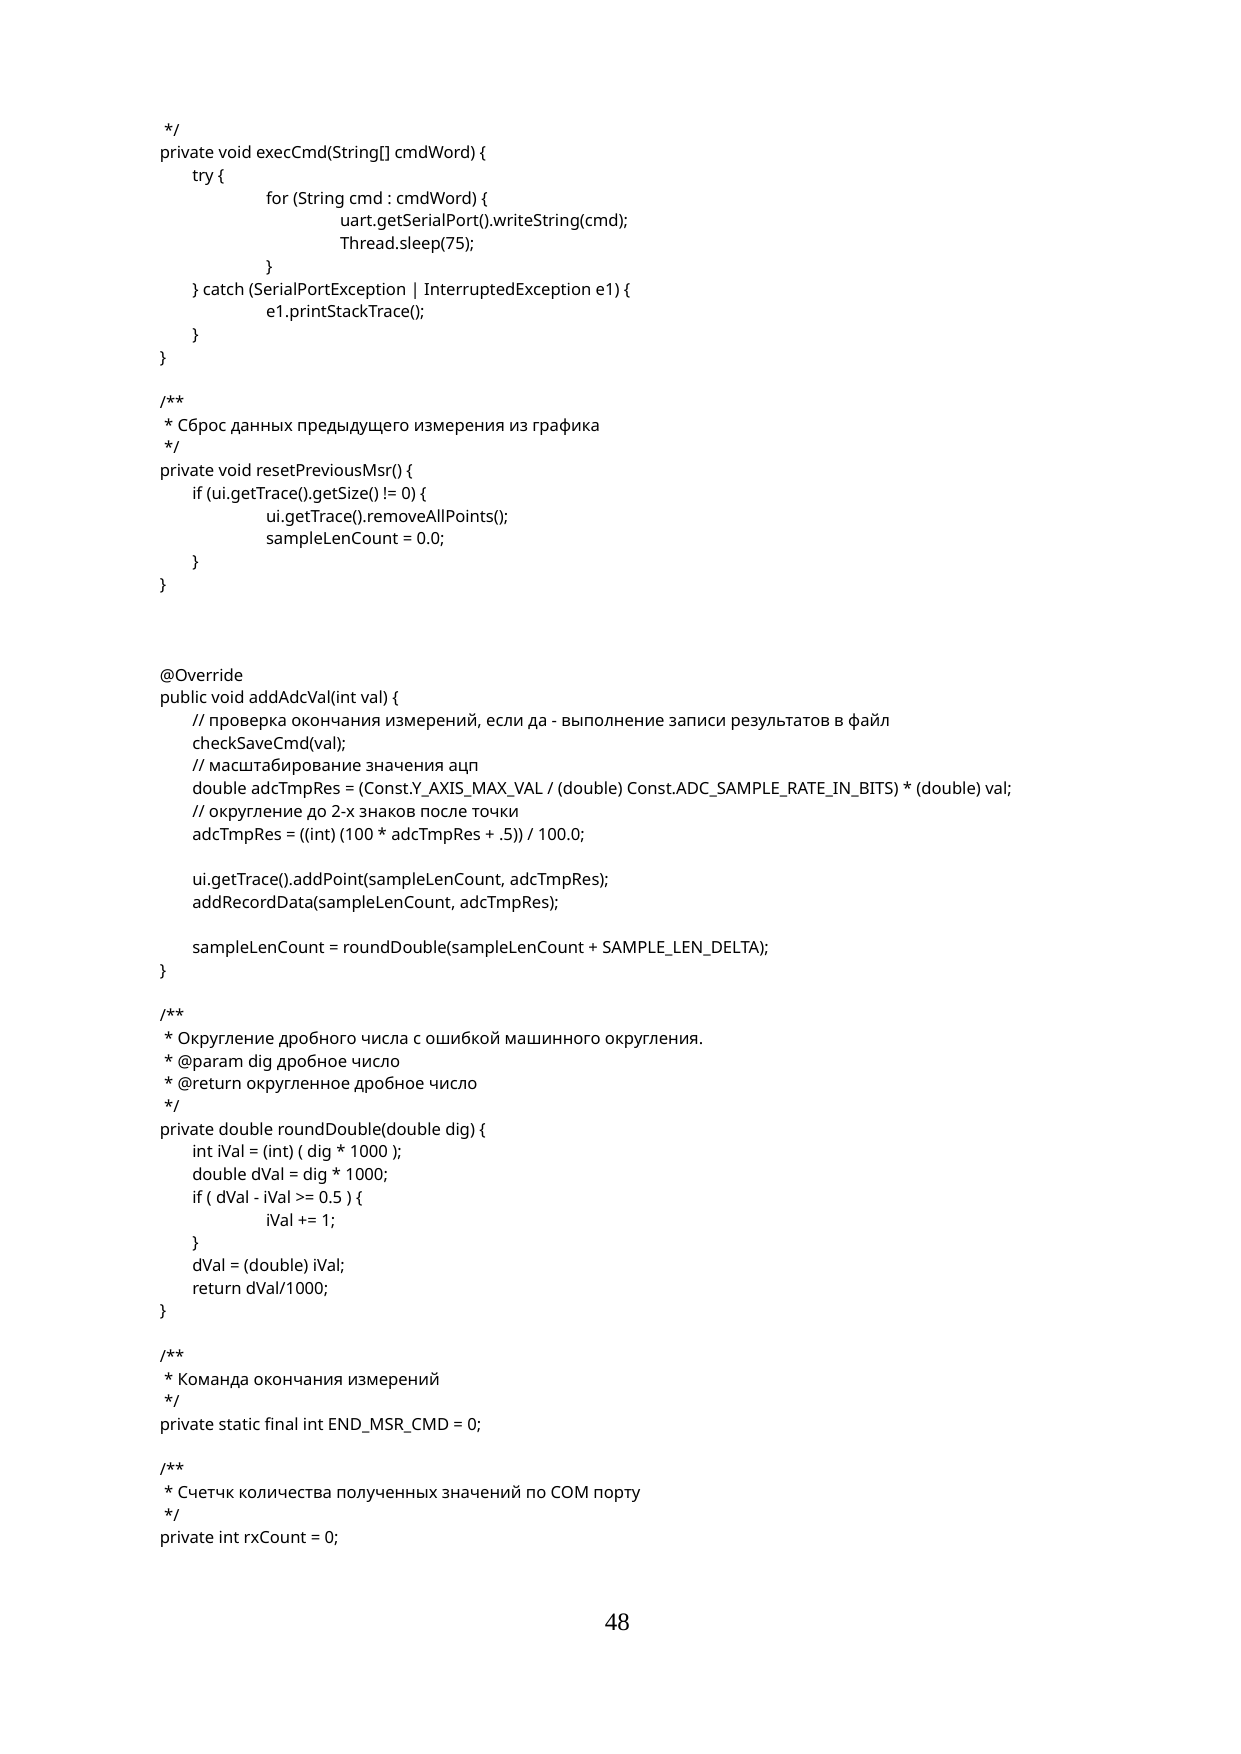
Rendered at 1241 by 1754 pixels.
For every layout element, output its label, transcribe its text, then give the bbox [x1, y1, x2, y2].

text } [118, 1231, 1122, 1253]
text /** [118, 1344, 1122, 1367]
text double dVal = dig * 1000; [118, 1163, 1122, 1185]
text */ [118, 1094, 1122, 1117]
text } [118, 572, 1122, 595]
text private void resetPreviousMsr() { [118, 459, 1122, 481]
text private void execCmd(String[] cmdWord) { [118, 141, 1122, 163]
text sampleLenCount = 0.0; [118, 527, 1122, 549]
text return dVal/1000; [118, 1276, 1122, 1299]
text } [118, 958, 1122, 981]
text addRecordData(sampleLenCount, adcTmpRes); [118, 890, 1122, 913]
text ui.getTrace().removeAllPoints(); [118, 504, 1122, 527]
text iVal += 1; [118, 1208, 1122, 1231]
text } [118, 345, 1122, 368]
text @Override [118, 663, 1122, 686]
text public void addAdcVal(int val) { [118, 686, 1122, 708]
text // проверка окончания измерений, если да - выполнение записи результатов в файл [118, 708, 1122, 731]
text * Счетчк количества полученных значений по COM порту [118, 1481, 1122, 1503]
text if ( dVal - iVal >= 0.5 ) { [118, 1185, 1122, 1208]
text adcTmpRes = ((int) (100 * adcTmpRes + .5)) / 100.0; [118, 822, 1122, 845]
text */ [118, 1390, 1122, 1412]
text private int rxCount = 0; [118, 1526, 1122, 1549]
text * Округление дробного числа с ошибкой машинного округления. [118, 1026, 1122, 1049]
text private static final int END_MSR_CMD = 0; [118, 1412, 1122, 1435]
text * @return округленное дробное число [118, 1072, 1122, 1094]
text checkSaveCmd(val); [118, 731, 1122, 754]
text * Сброс данных предыдущего измерения из графика [118, 413, 1122, 436]
text } [118, 549, 1122, 572]
text dVal = (double) iVal; [118, 1253, 1122, 1276]
text sampleLenCount = roundDouble(sampleLenCount + SAMPLE_LEN_DELTA); [118, 936, 1122, 958]
text } [118, 1299, 1122, 1322]
text int iVal = (int) ( dig * 1000 ); [118, 1140, 1122, 1163]
text double adcTmpRes = (Const.Y_AXIS_MAX_VAL / (double) Const.ADC_SAMPLE_RATE_IN_BITS) * (double) val; [118, 777, 1122, 799]
text Thread.sleep(75); [118, 232, 1122, 254]
text } [118, 322, 1122, 345]
text */ [118, 118, 1122, 141]
text * Команда окончания измерений [118, 1367, 1122, 1390]
text // округление до 2-х знаков после точки [118, 799, 1122, 822]
text e1.printStackTrace(); [118, 300, 1122, 322]
text try { [118, 163, 1122, 186]
text } [118, 254, 1122, 277]
text } catch (SerialPortException | InterruptedException e1) { [118, 277, 1122, 300]
text private double roundDouble(double dig) { [118, 1117, 1122, 1140]
text ui.getTrace().addPoint(sampleLenCount, adcTmpRes); [118, 867, 1122, 890]
text /** [118, 1458, 1122, 1481]
text for (String cmd : cmdWord) { [118, 186, 1122, 209]
text /** [118, 391, 1122, 413]
text if (ui.getTrace().getSize() != 0) { [118, 481, 1122, 504]
text // масштабирование значения ацп [118, 754, 1122, 777]
text */ [118, 1503, 1122, 1526]
text */ [118, 436, 1122, 459]
text uart.getSerialPort().writeString(cmd); [118, 209, 1122, 232]
text * @param dig дробное число [118, 1049, 1122, 1072]
text /** [118, 1004, 1122, 1026]
